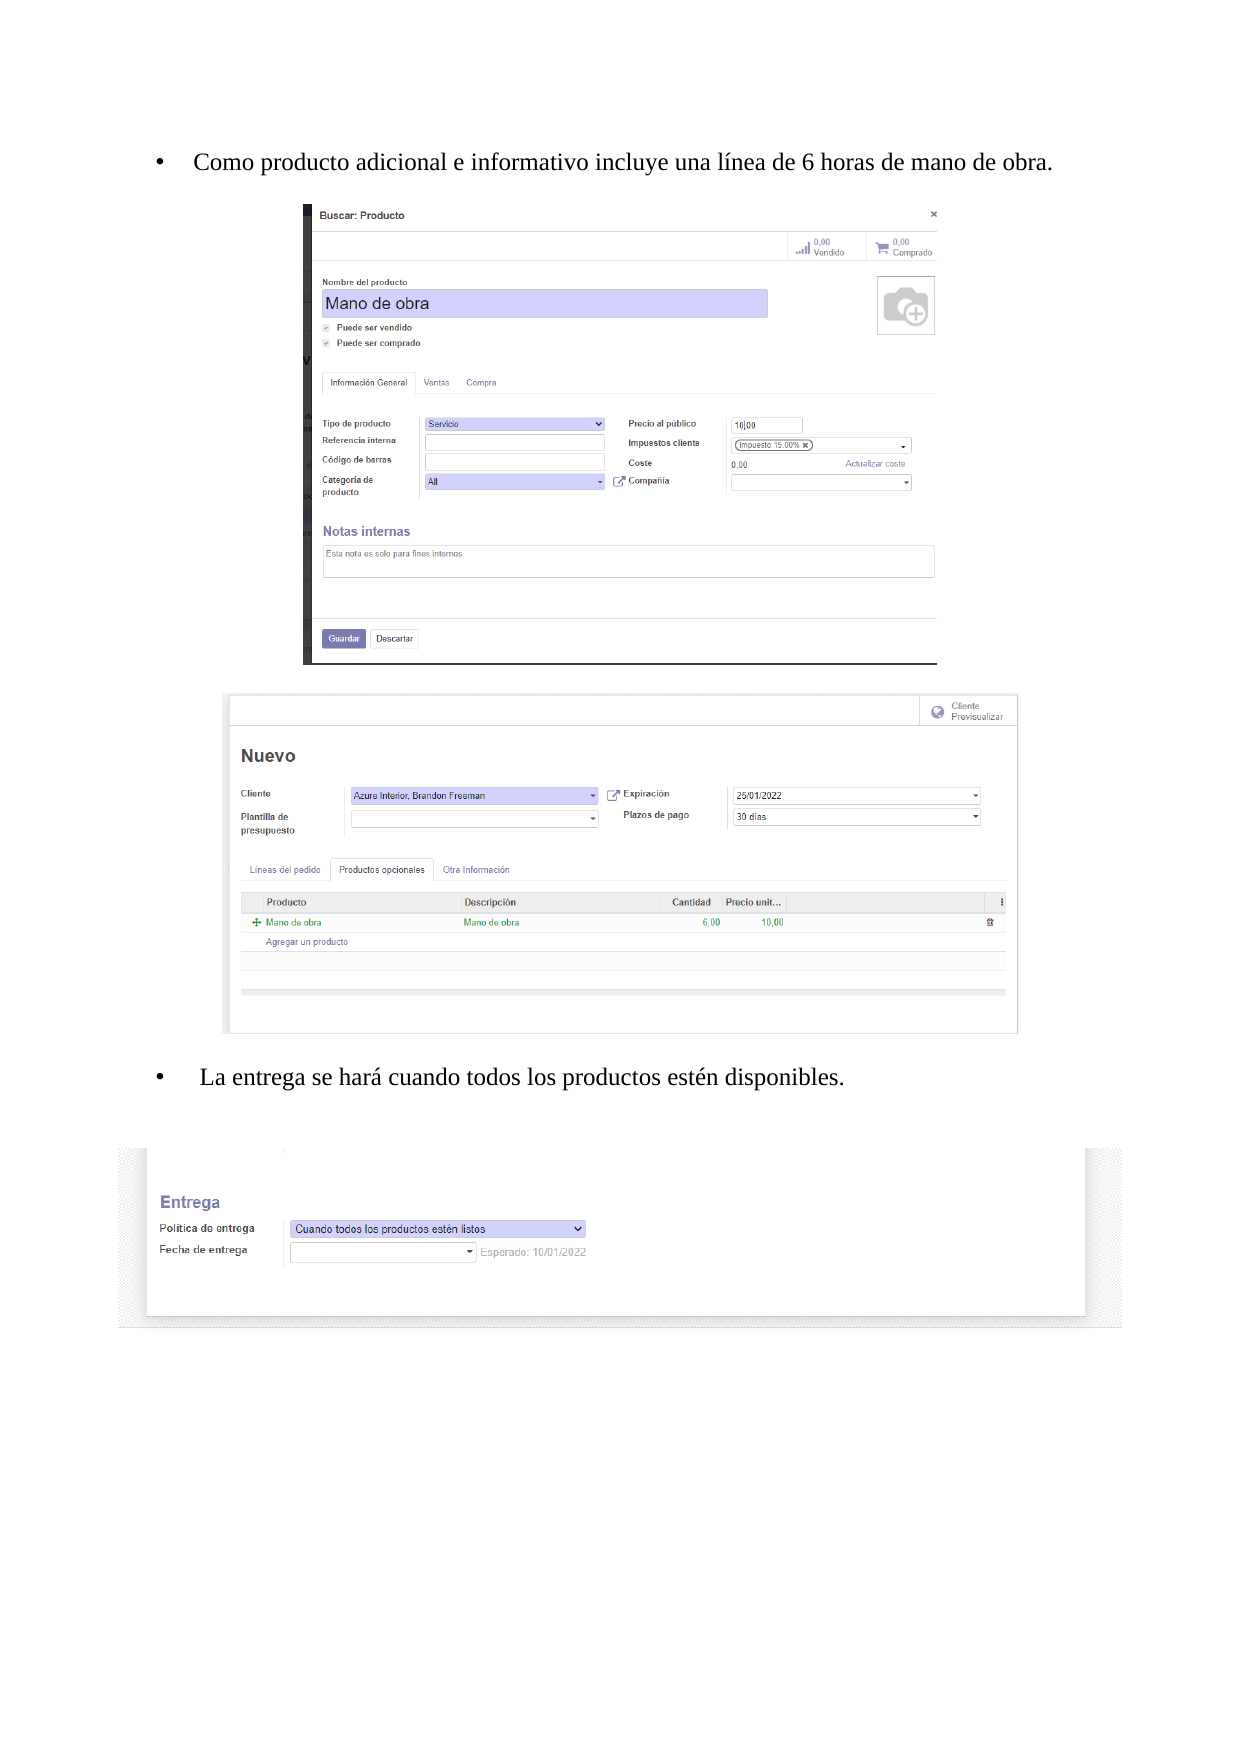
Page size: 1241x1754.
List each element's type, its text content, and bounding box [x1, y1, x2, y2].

list Como producto adicional e informativo incluye una línea de 6 horas de mano de obra. [156, 147, 1122, 176]
list La entrega se hará cuando todos los productos estén disponibles. [156, 1062, 1122, 1091]
picture [118, 1148, 1123, 1334]
picture [303, 204, 938, 665]
picture [221, 693, 1019, 1034]
